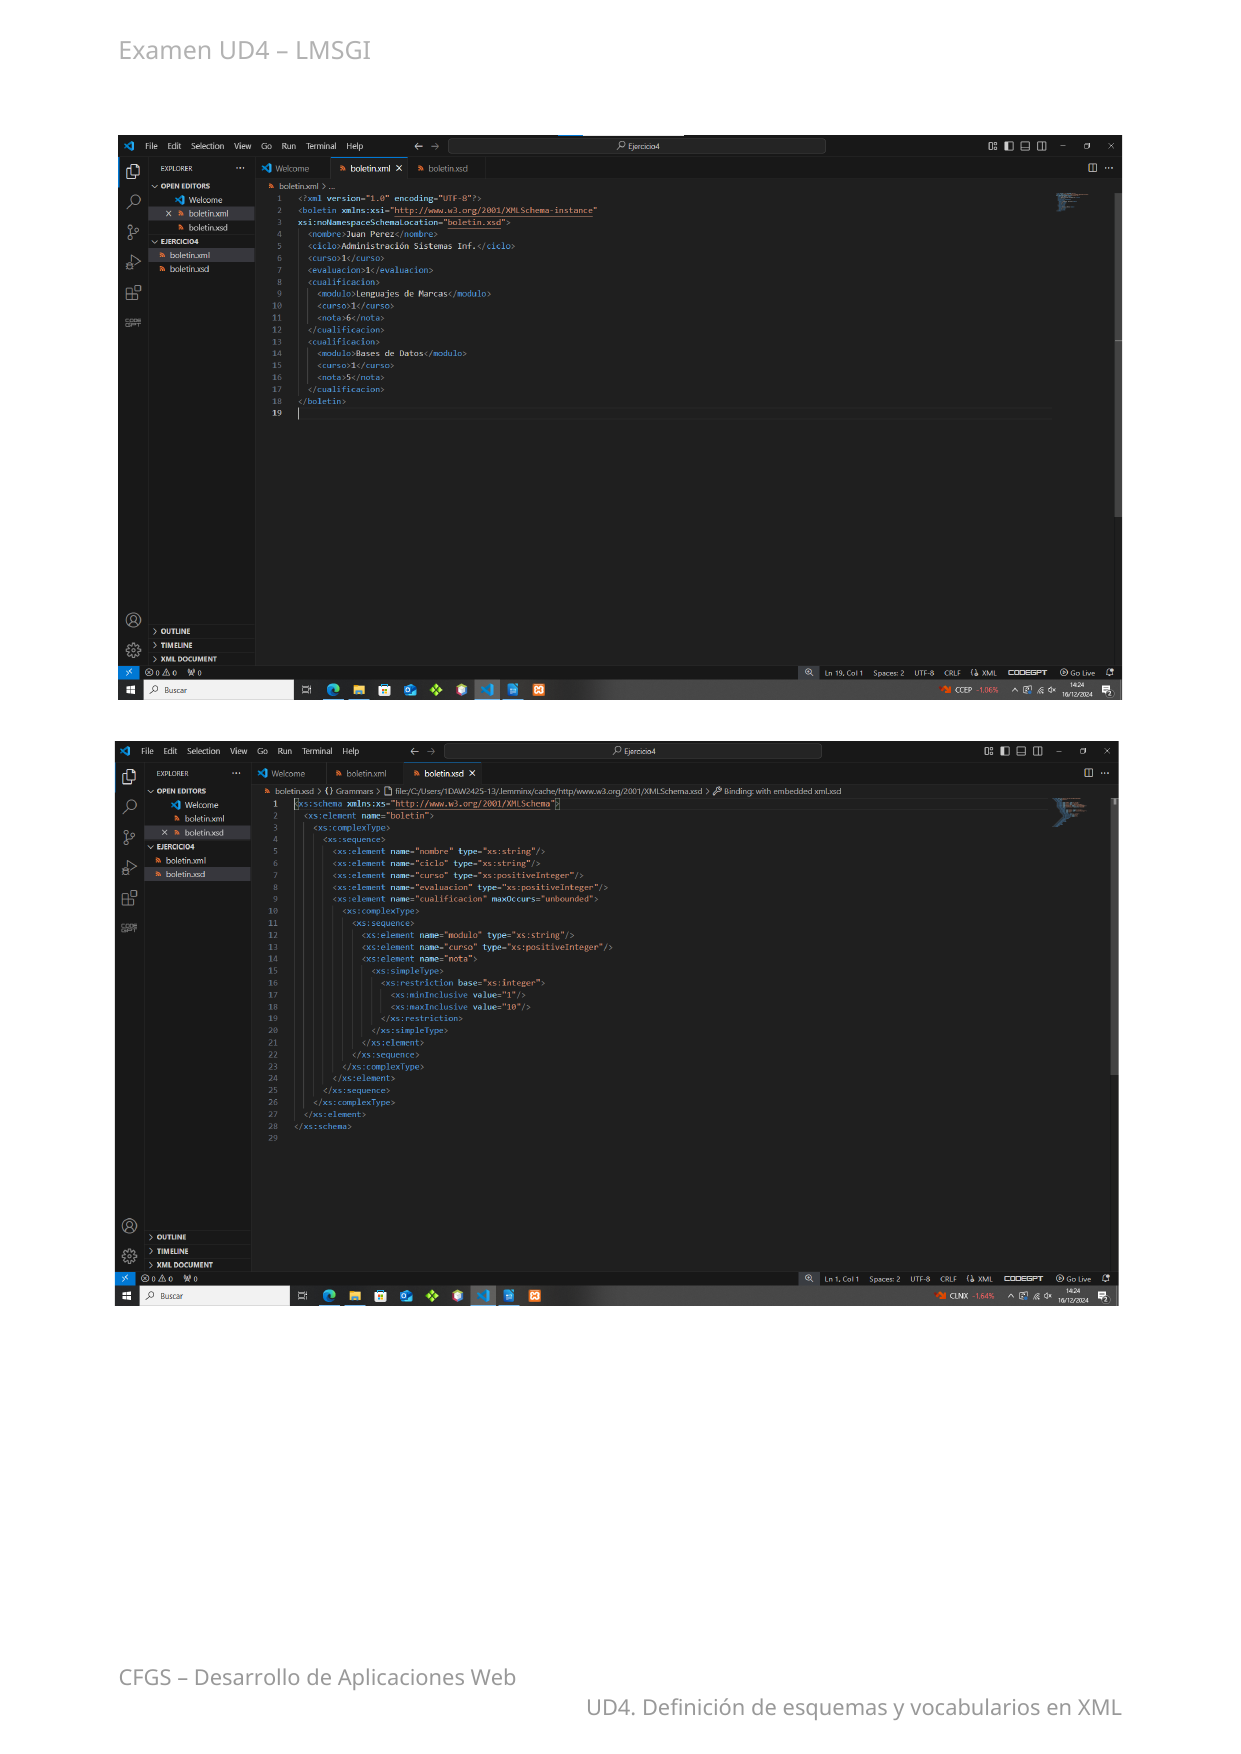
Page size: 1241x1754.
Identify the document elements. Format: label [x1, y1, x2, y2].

picture [114, 741, 1119, 1306]
picture [118, 135, 1123, 700]
